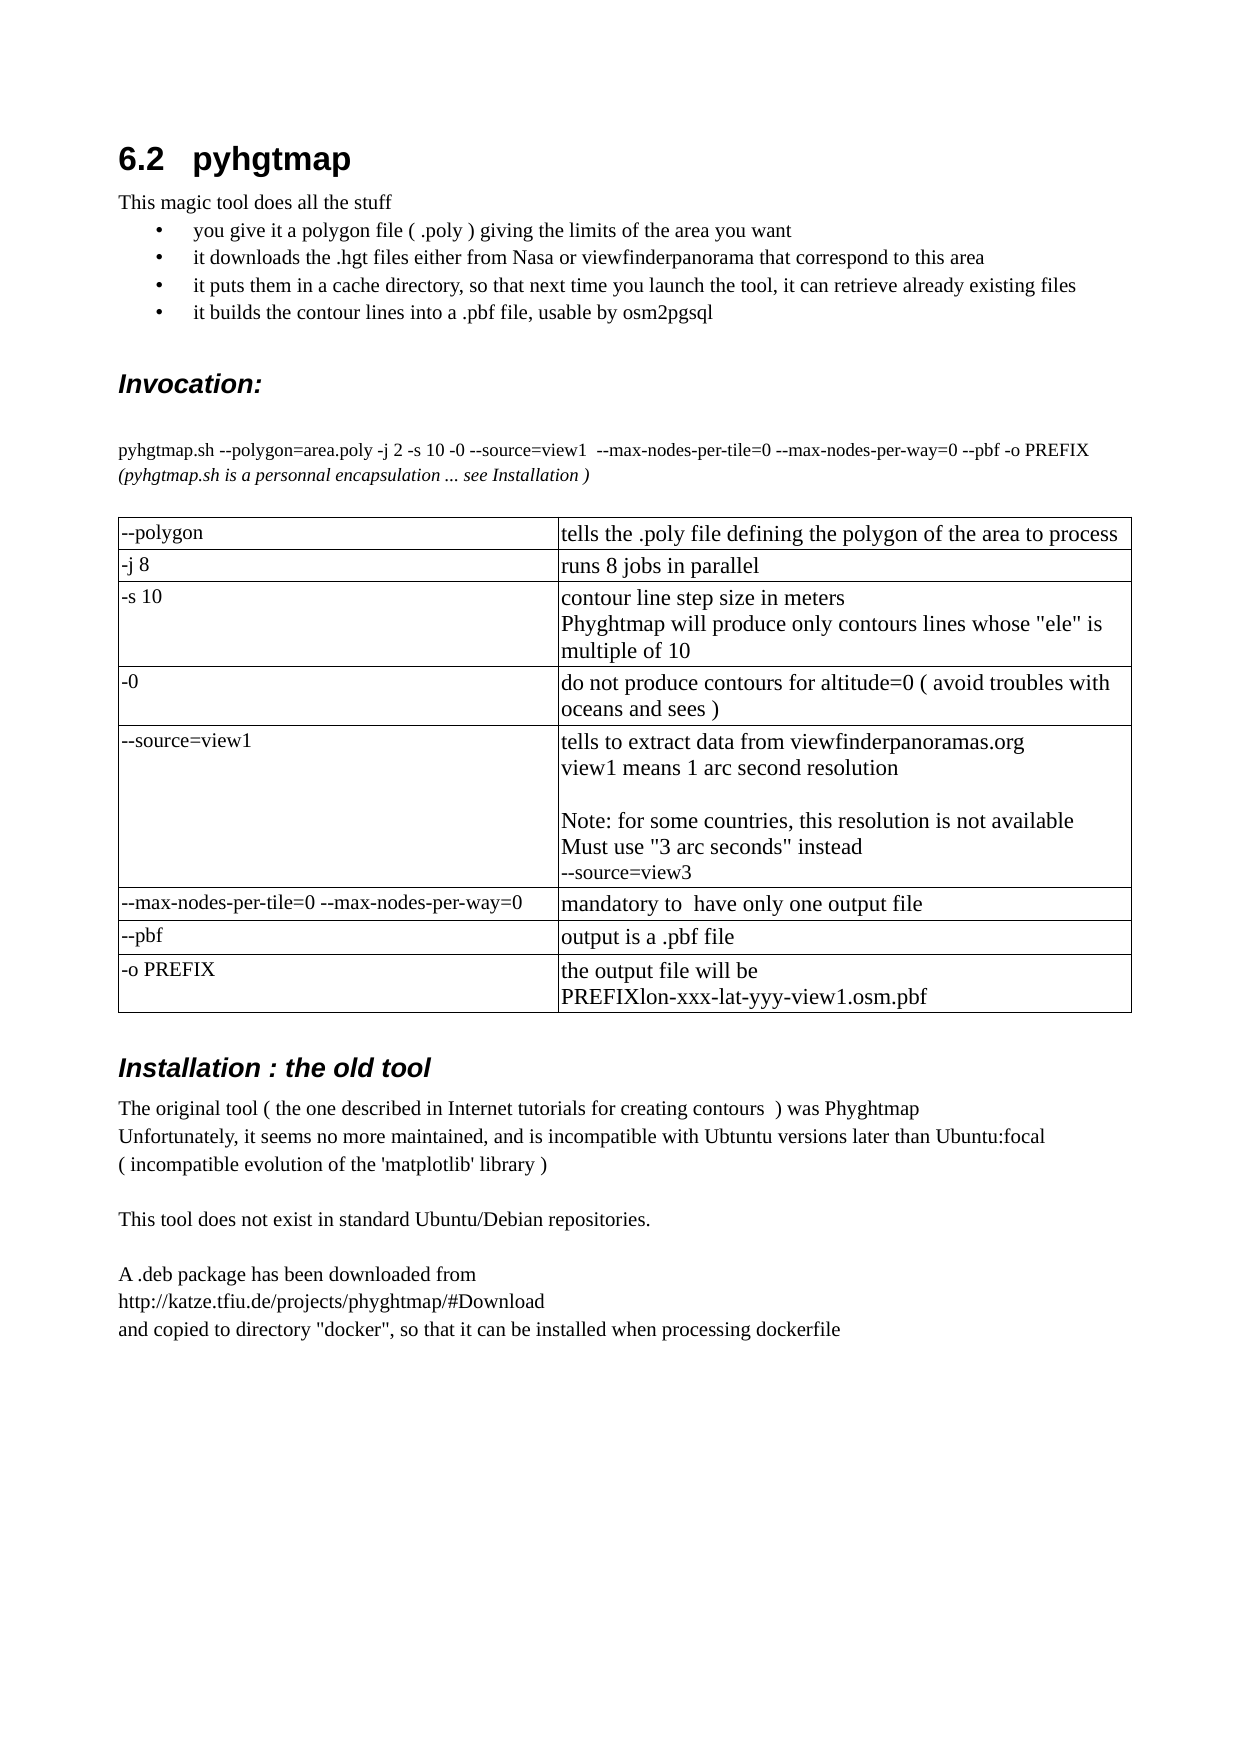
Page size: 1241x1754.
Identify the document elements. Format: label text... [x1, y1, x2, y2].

table_cell output is a .pbf file [559, 921, 1131, 954]
table_header tells the .poly file defining the polygon of the area to process [559, 518, 1131, 549]
list it builds the contour lines into a .pbf file, usable by osm2pgsql [156, 300, 1122, 324]
list it puts them in a cache directory, so that next time you launch the tool, it can retrieve already existing files [156, 273, 1122, 297]
table_cell mandatory to have only one output file [559, 888, 1131, 920]
table_cell --source=view1 [119, 726, 558, 887]
list you give it a polygon file ( .poly ) giving the limits of the area you want [156, 217, 1122, 242]
text Unfortunately, it seems no more maintained, and is incompatible with Ubtuntu versions later than Ubuntu:focal [118, 1124, 1122, 1148]
table_cell contour line step size in meters Phyghtmap will produce only contours lines whose "ele" is multiple of 10 [559, 582, 1131, 666]
subtitle pyhgtmap [118, 139, 1122, 177]
text ( incompatible evolution of the 'matplotlib' library ) [118, 1151, 1122, 1176]
table_cell --max-nodes-per-tile=0 --max-nodes-per-way=0 [119, 888, 558, 920]
table_cell do not produce contours for altitude=0 ( avoid troubles with oceans and sees ) [559, 667, 1131, 725]
table_cell --pbf [119, 921, 558, 954]
table_cell tells to extract data from viewfinderpanoramas.org view1 means 1 arc second resolution Note: for some countries, this resolution is not available Must use "3 arc seconds" instead --source=view3 [559, 726, 1131, 887]
table_cell -o PREFIX [119, 955, 558, 1012]
text (pyhgtmap.sh is a personnal encapsulation ... see Installation ) [118, 464, 1122, 513]
table_header --polygon [119, 518, 558, 549]
table_cell runs 8 jobs in parallel [559, 550, 1131, 581]
subtitle Invocation: [118, 368, 1122, 399]
text The original tool ( the one described in Internet tutorials for creating contours ) was Phyghtmap [118, 1096, 1122, 1120]
table_cell the output file will be PREFIXlon-xxx-lat-yyy-view1.osm.pbf [559, 955, 1131, 1012]
subtitle Installation : the old tool [118, 1052, 1122, 1084]
text A .deb package has been downloaded from http://katze.tfiu.de/projects/phyghtmap/#Download and copied to directory "docker", so that it can be installed when processing dockerfile [118, 1234, 1122, 1341]
list it downloads the .hgt files either from Nasa or viewfinderpanorama that correspond to this area [156, 245, 1122, 269]
table_cell -j 8 [119, 550, 558, 581]
table_cell -0 [119, 667, 558, 725]
text pyhgtmap.sh --polygon=area.poly -j 2 -s 10 -0 --source=view1 --max-nodes-per-tile=0 --max-nodes-per-way=0 --pbf -o PREFIX [118, 412, 1122, 461]
text This magic tool does all the stuff [118, 190, 1122, 214]
text This tool does not exist in standard Ubuntu/Debian repositories. [118, 1207, 1122, 1231]
table_cell -s 10 [119, 582, 558, 666]
